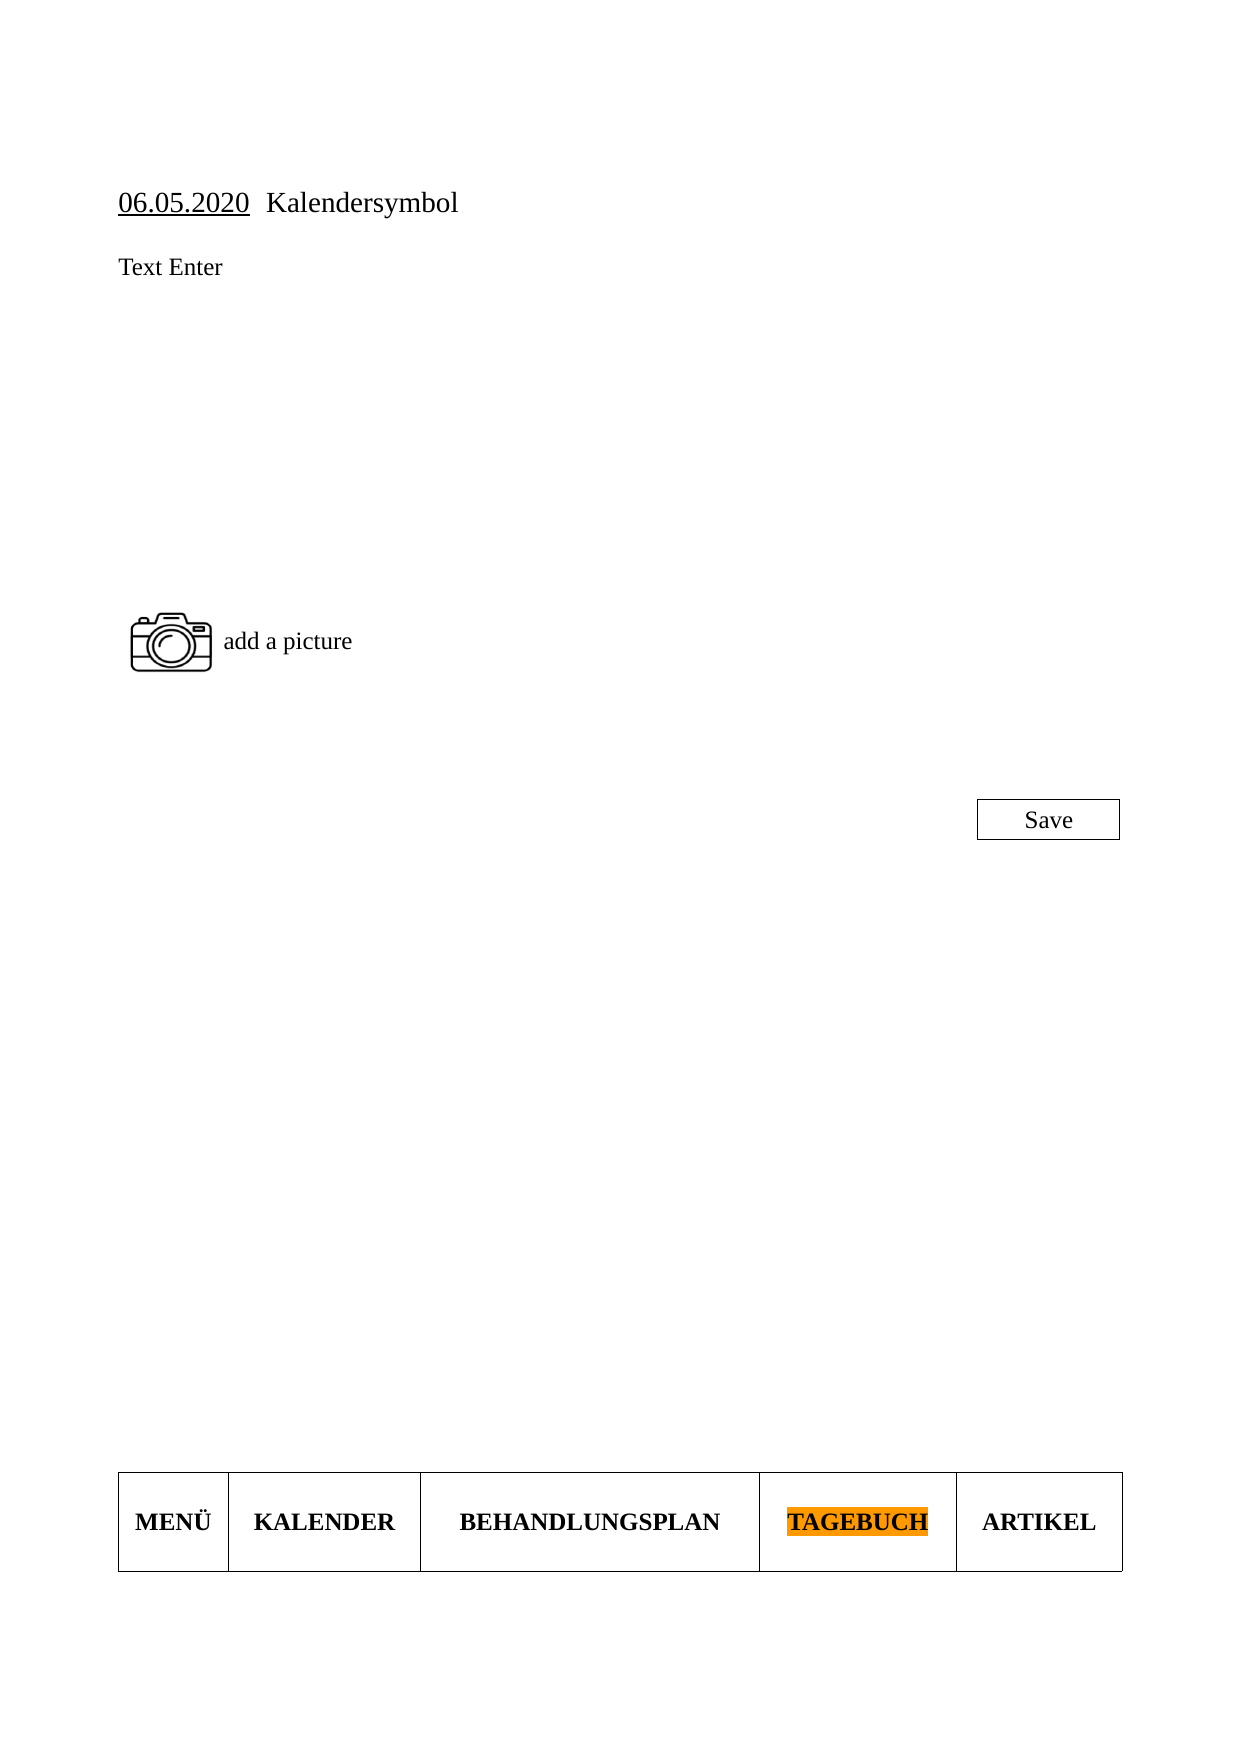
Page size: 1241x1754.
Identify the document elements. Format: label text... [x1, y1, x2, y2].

table_header MENÜ [119, 1473, 228, 1571]
table_header TAGEBUCH [760, 1473, 956, 1571]
table_header Save [978, 800, 1119, 839]
text 06.05.2020 Kalendersymbol [118, 185, 1122, 219]
text add a picture [212, 626, 1122, 655]
text [118, 626, 131, 655]
text [155, 632, 188, 655]
text Text Enter [118, 252, 1122, 281]
table_header ARTIKEL [957, 1473, 1122, 1571]
table_header KALENDER [229, 1473, 420, 1571]
table_header BEHANDLUNGSPLAN [421, 1473, 759, 1571]
